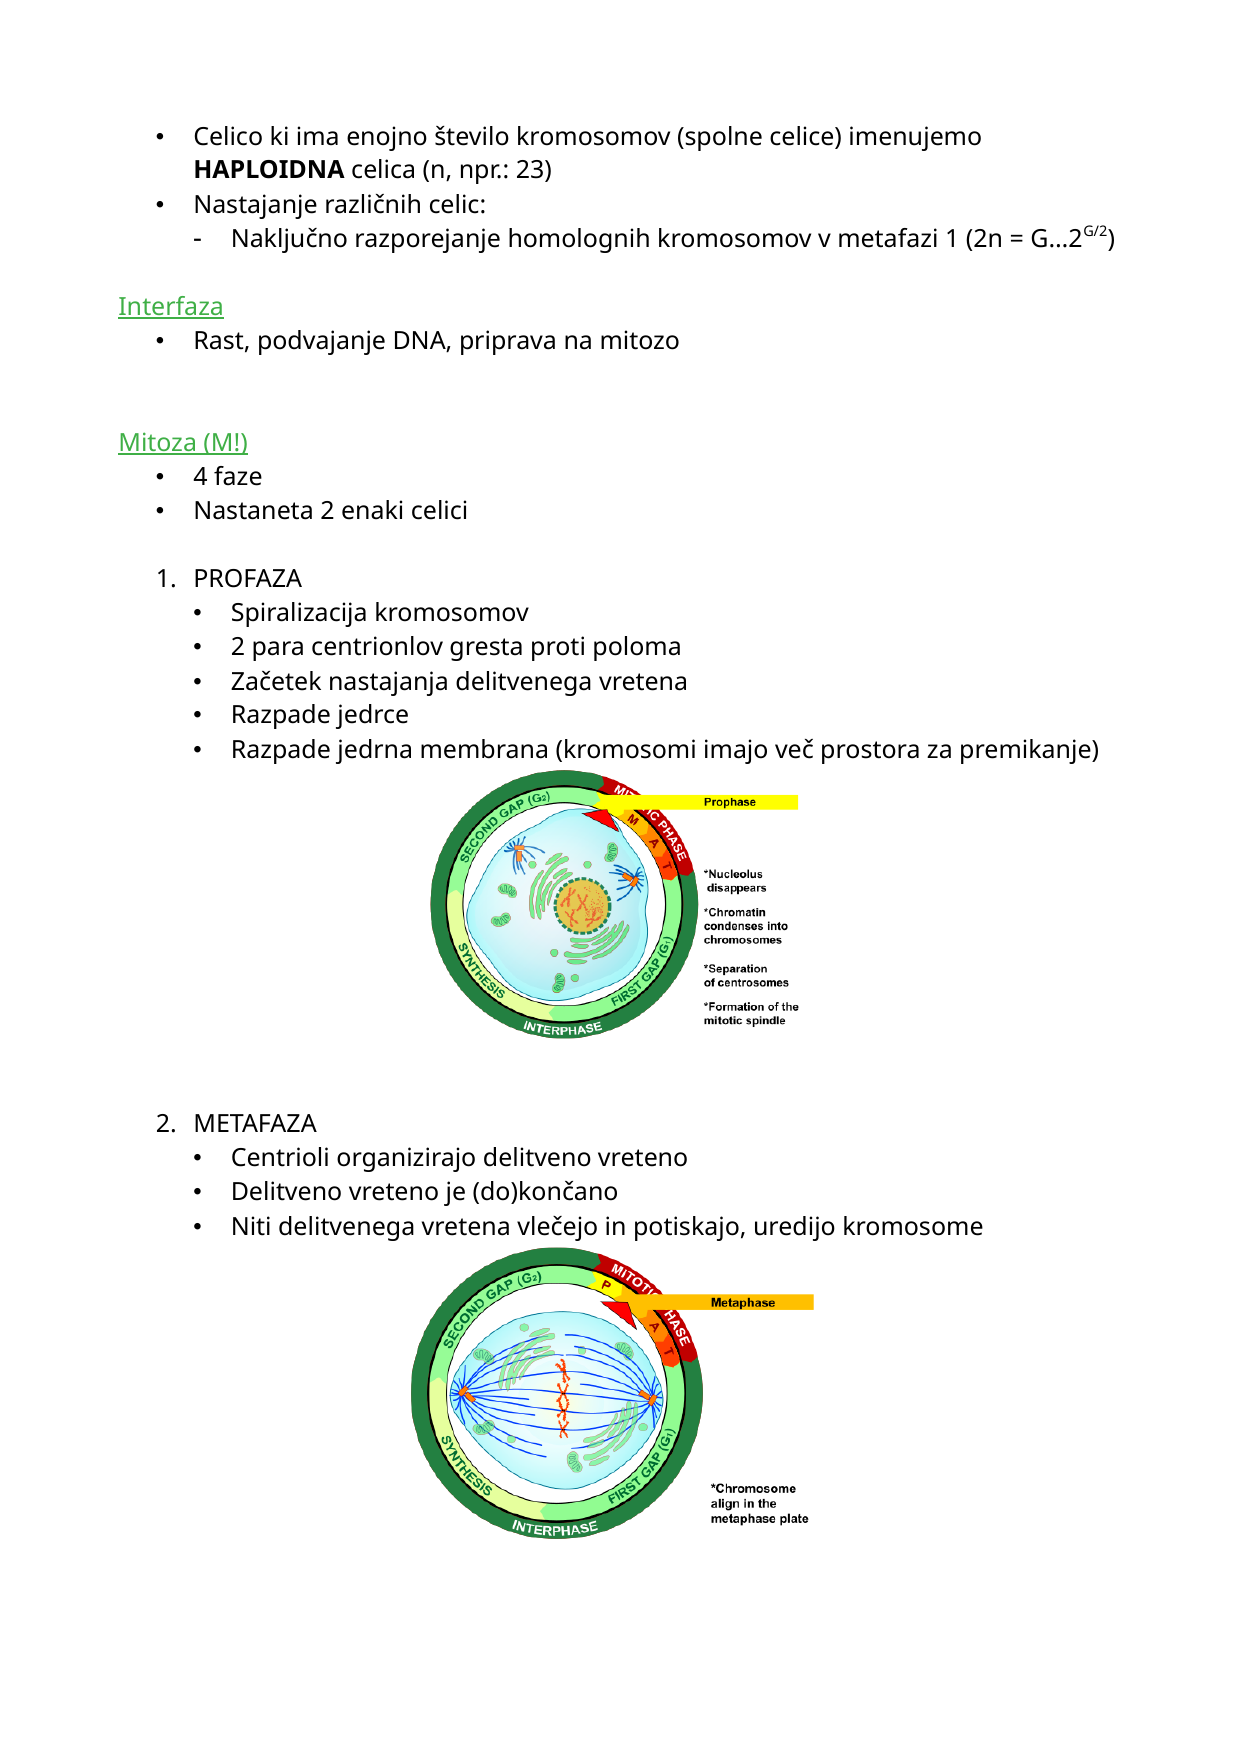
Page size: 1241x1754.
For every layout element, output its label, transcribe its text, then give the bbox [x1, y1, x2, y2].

list Razpade jedrce [193, 697, 1122, 731]
list Centrioli organizirajo delitveno vreteno [193, 1140, 1122, 1174]
list METAFAZA [156, 1106, 1122, 1140]
list Niti delitvenega vretena vlečejo in potiskajo, uredijo kromosome [193, 1208, 1122, 1242]
list Rast, podvajanje DNA, priprava na mitozo [156, 322, 1122, 357]
list Nastaneta 2 enaki celici [156, 493, 1122, 527]
list Začetek nastajanja delitvenega vretena [193, 663, 1122, 697]
text Mitoza (M!) [118, 425, 1122, 459]
list Nastajanje različnih celic: [156, 186, 1122, 220]
picture [406, 1242, 834, 1543]
list 2 para centrionlov gresta proti poloma [193, 629, 1122, 663]
picture [424, 765, 817, 1042]
list Celico ki ima enojno število kromosomov (spolne celice) imenujemo HAPLOIDNA celica (n, npr.: 23) [156, 118, 1122, 186]
list Delitveno vreteno je (do)končano [193, 1174, 1122, 1208]
list Spiralizacija kromosomov [193, 595, 1122, 629]
list 4 faze [156, 459, 1122, 493]
text Interfaza [118, 288, 1122, 322]
list Razpade jedrna membrana (kromosomi imajo več prostora za premikanje) [193, 731, 1122, 765]
list PROFAZA [156, 561, 1122, 595]
list Naključno razporejanje homolognih kromosomov v metafazi 1 (2n = G…2G/2) [193, 220, 1122, 254]
